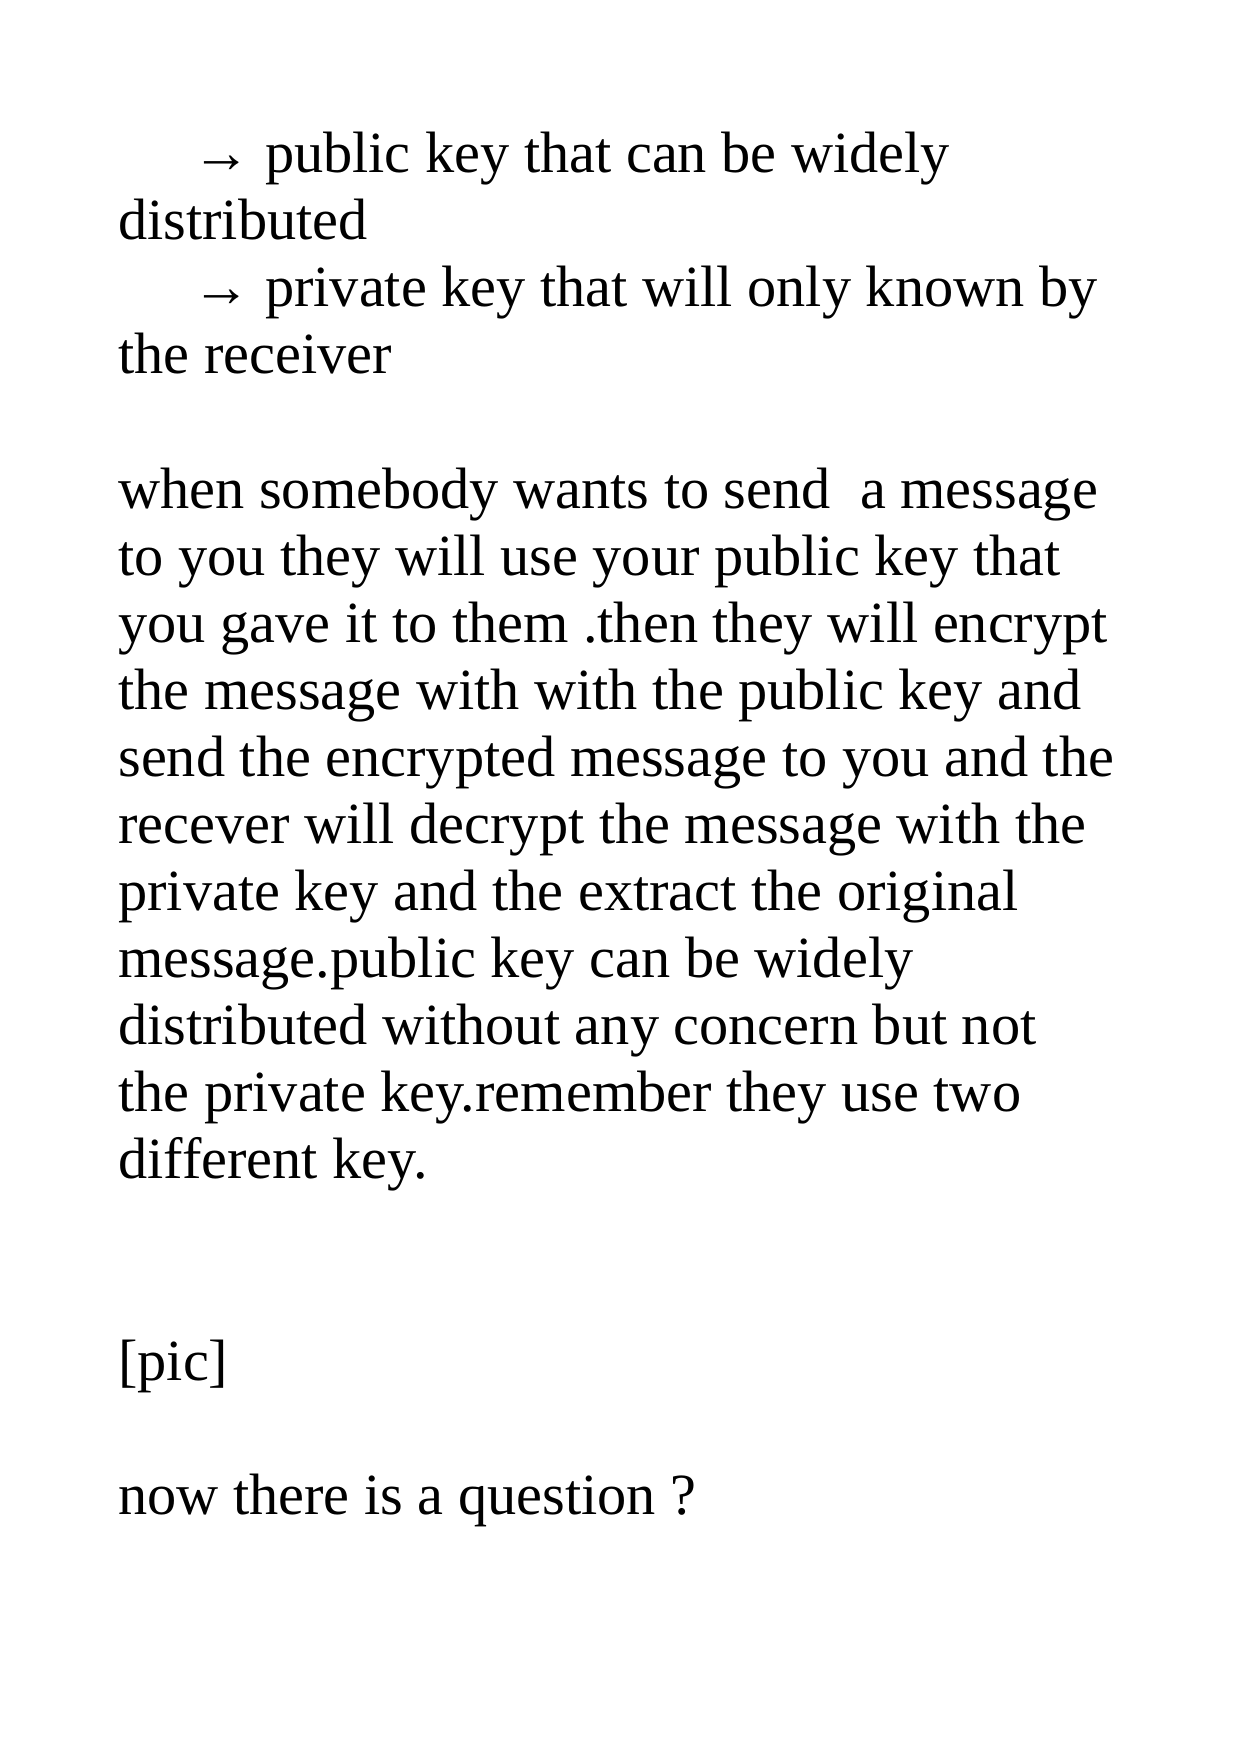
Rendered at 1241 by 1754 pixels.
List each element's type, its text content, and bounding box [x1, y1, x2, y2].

text → private key that will only known by the receiver [118, 252, 1122, 386]
text [pic] [118, 1326, 1122, 1393]
text → public key that can be widely distributed [118, 118, 1122, 252]
text now there is a question ? [118, 1460, 1122, 1527]
text when somebody wants to send a message to you they will use your public key that you gave it to them .then they will encrypt the message with with the public key and send the encrypted message to you and the recever will decrypt the message with the private key and the extract the original message.public key can be widely distributed without any concern but not the private key.remember they use two different key. [118, 453, 1122, 1191]
